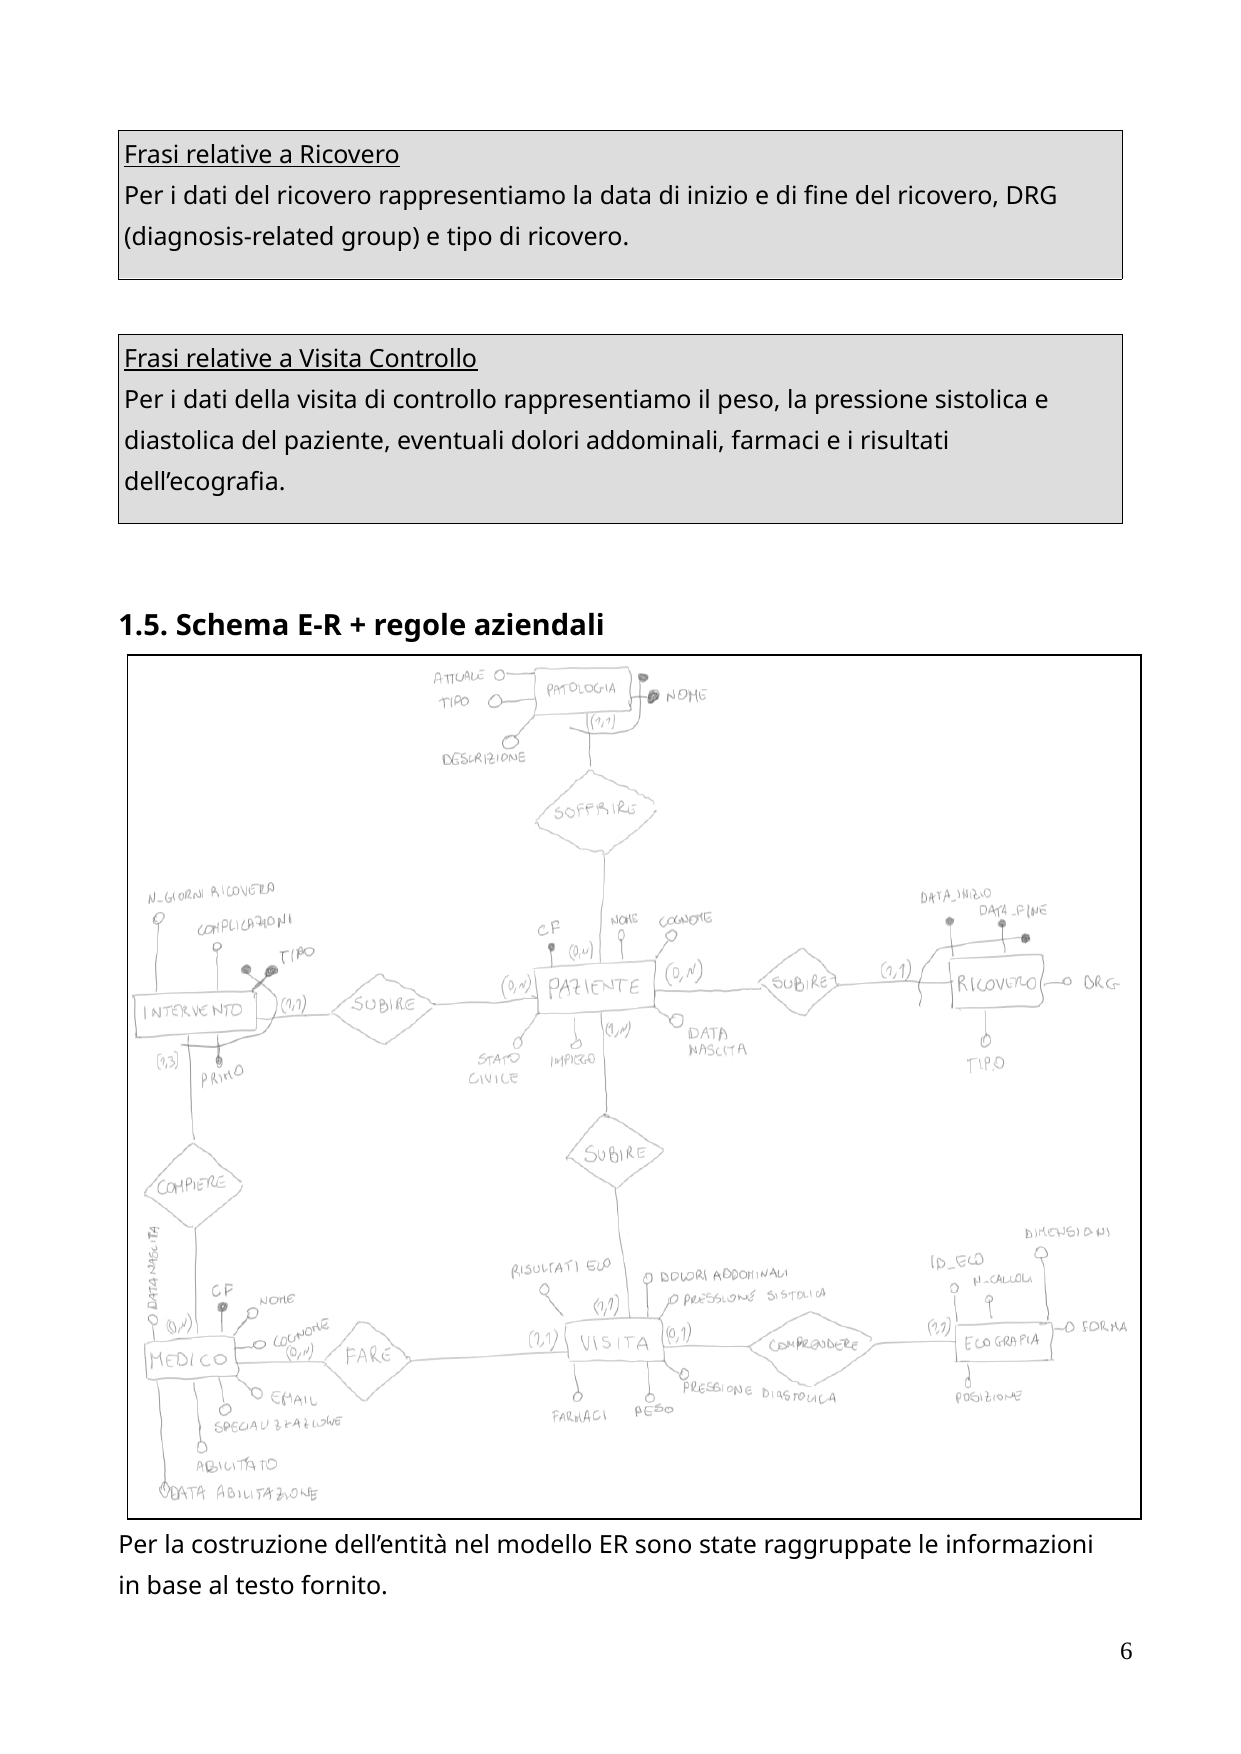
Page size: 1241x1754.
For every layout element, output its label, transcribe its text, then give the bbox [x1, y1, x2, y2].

subtitle 1.5. Schema E-R + regole aziendali [118, 604, 1122, 644]
text Per la costruzione dell’entità nel modello ER sono state raggruppate le informazioni in base al testo fornito. [118, 656, 1122, 1601]
table_header Frasi relative a Ricovero Per i dati del ricovero rappresentiamo la data di inizio e di fine del ricovero, DRG (diagnosis-related group) e tipo di ricovero. [119, 131, 1122, 278]
table_header Frasi relative a Visita Controllo Per i dati della visita di controllo rappresentiamo il peso, la pressione sistolica e diastolica del paziente, eventuali dolori addominali, farmaci e i risultati dell’ecografia. [119, 335, 1122, 523]
